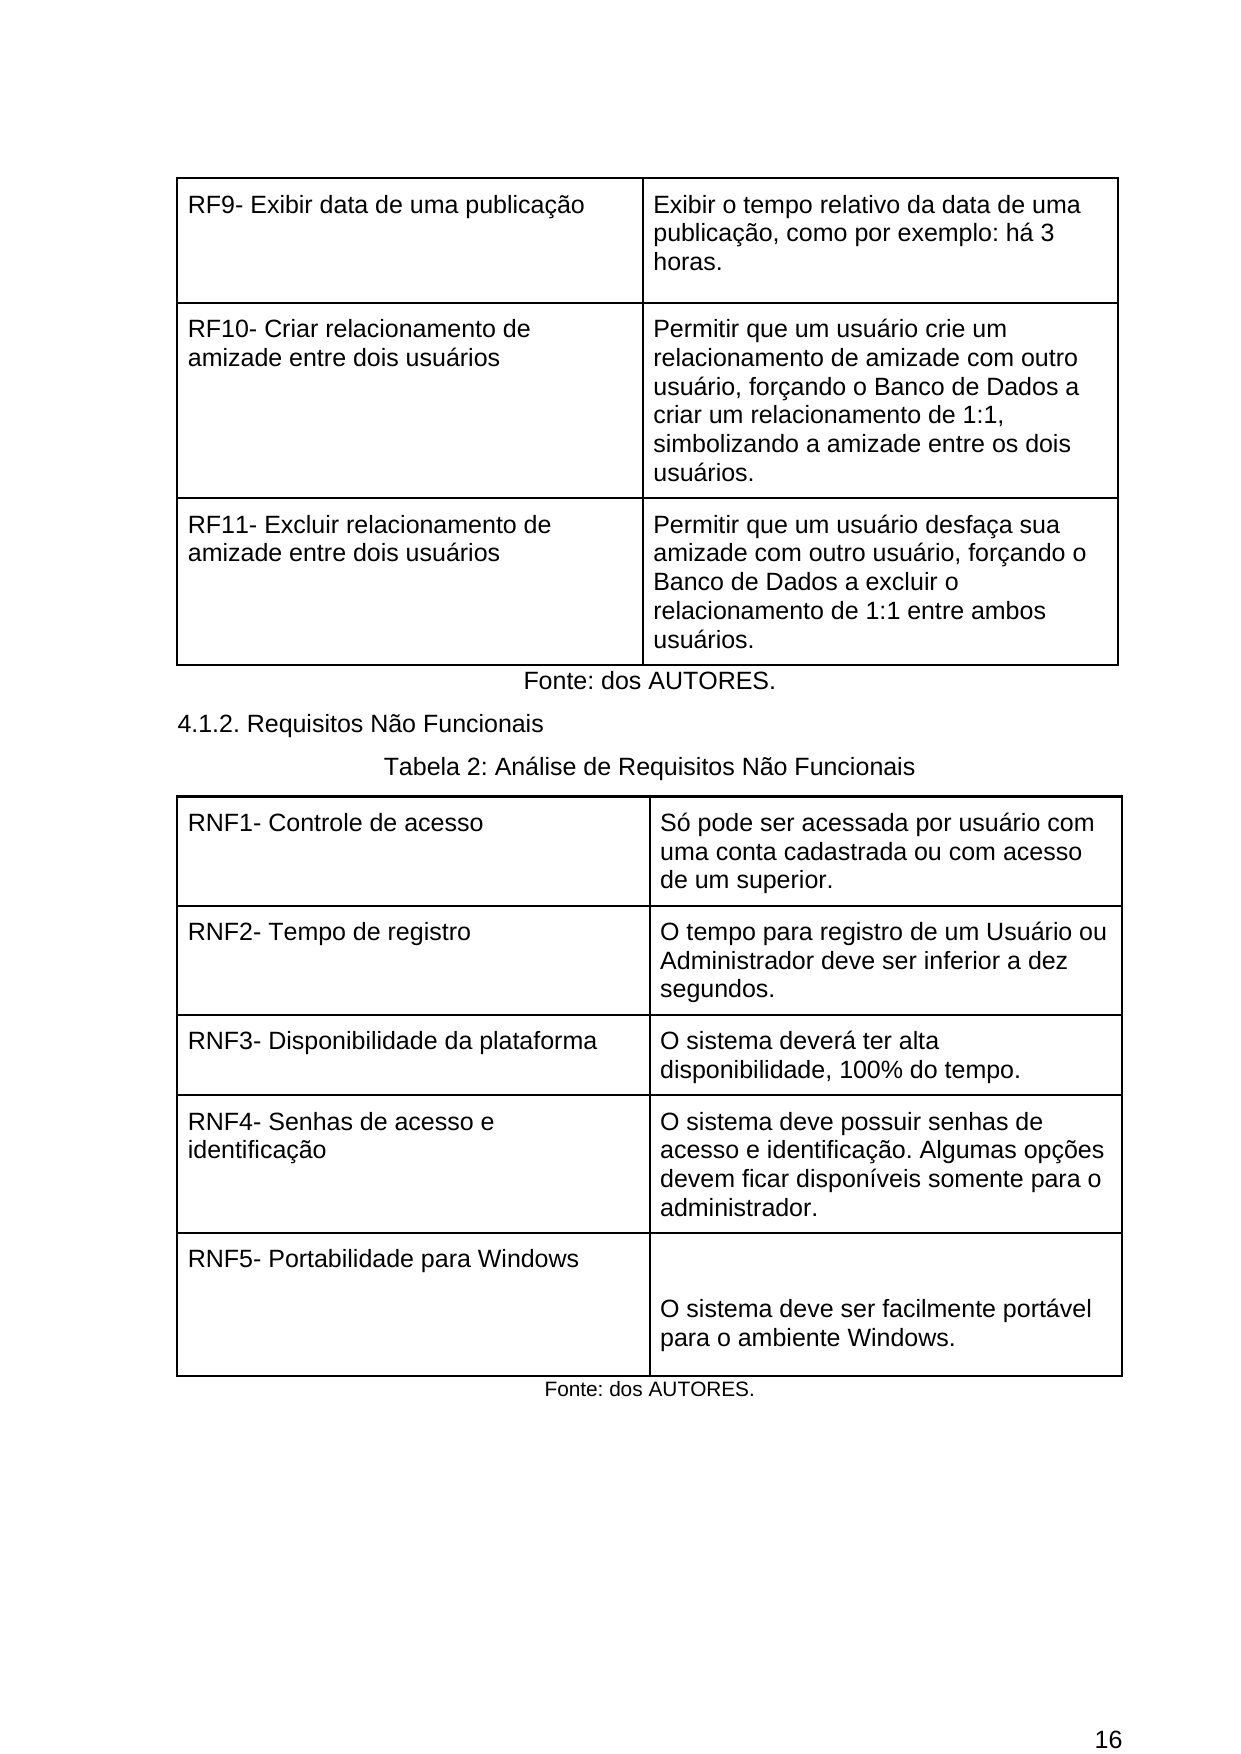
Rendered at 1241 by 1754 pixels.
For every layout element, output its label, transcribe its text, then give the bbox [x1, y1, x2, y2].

table_header Só pode ser acessada por usuário com uma conta cadastrada ou com acesso de um superior. [651, 798, 1121, 904]
text Fonte: dos AUTORES. [177, 1377, 1122, 1401]
text Fonte: dos AUTORES. [177, 666, 1122, 695]
text 4.1.2. Requisitos Não Funcionais [177, 709, 1122, 738]
table_cell O sistema deve ser facilmente portável para o ambiente Windows. [651, 1234, 1121, 1375]
table_cell Permitir que um usuário crie um relacionamento de amizade com outro usuário, forçando o Banco de Dados a criar um relacionamento de 1:1, simbolizando a amizade entre os dois usuários. [644, 304, 1117, 497]
table_cell RNF3- Disponibilidade da plataforma [178, 1016, 649, 1094]
table_cell O sistema deve possuir senhas de acesso e identificação. Algumas opções devem ficar disponíveis somente para o administrador. [651, 1096, 1121, 1232]
text Tabela 2: Análise de Requisitos Não Funcionais [177, 752, 1122, 781]
table_cell Exibir o tempo relativo da data de uma publicação, como por exemplo: há 3 horas. [644, 179, 1117, 302]
table_cell O sistema deverá ter alta disponibilidade, 100% do tempo. [651, 1016, 1121, 1094]
table_cell RF9- Exibir data de uma publicação [178, 179, 642, 302]
table_cell O tempo para registro de um Usuário ou Administrador deve ser inferior a dez segundos. [651, 907, 1121, 1014]
table_cell RNF5- Portabilidade para Windows [178, 1234, 649, 1375]
table_cell RNF2- Tempo de registro [178, 907, 649, 1014]
table_header RNF1- Controle de acesso [178, 798, 649, 904]
table_cell RNF4- Senhas de acesso e identificação [178, 1096, 649, 1232]
table_cell Permitir que um usuário desfaça sua amizade com outro usuário, forçando o Banco de Dados a excluir o relacionamento de 1:1 entre ambos usuários. [644, 499, 1117, 664]
table_cell RF10- Criar relacionamento de amizade entre dois usuários [178, 304, 642, 497]
table_cell RF11- Excluir relacionamento de amizade entre dois usuários [178, 499, 642, 664]
